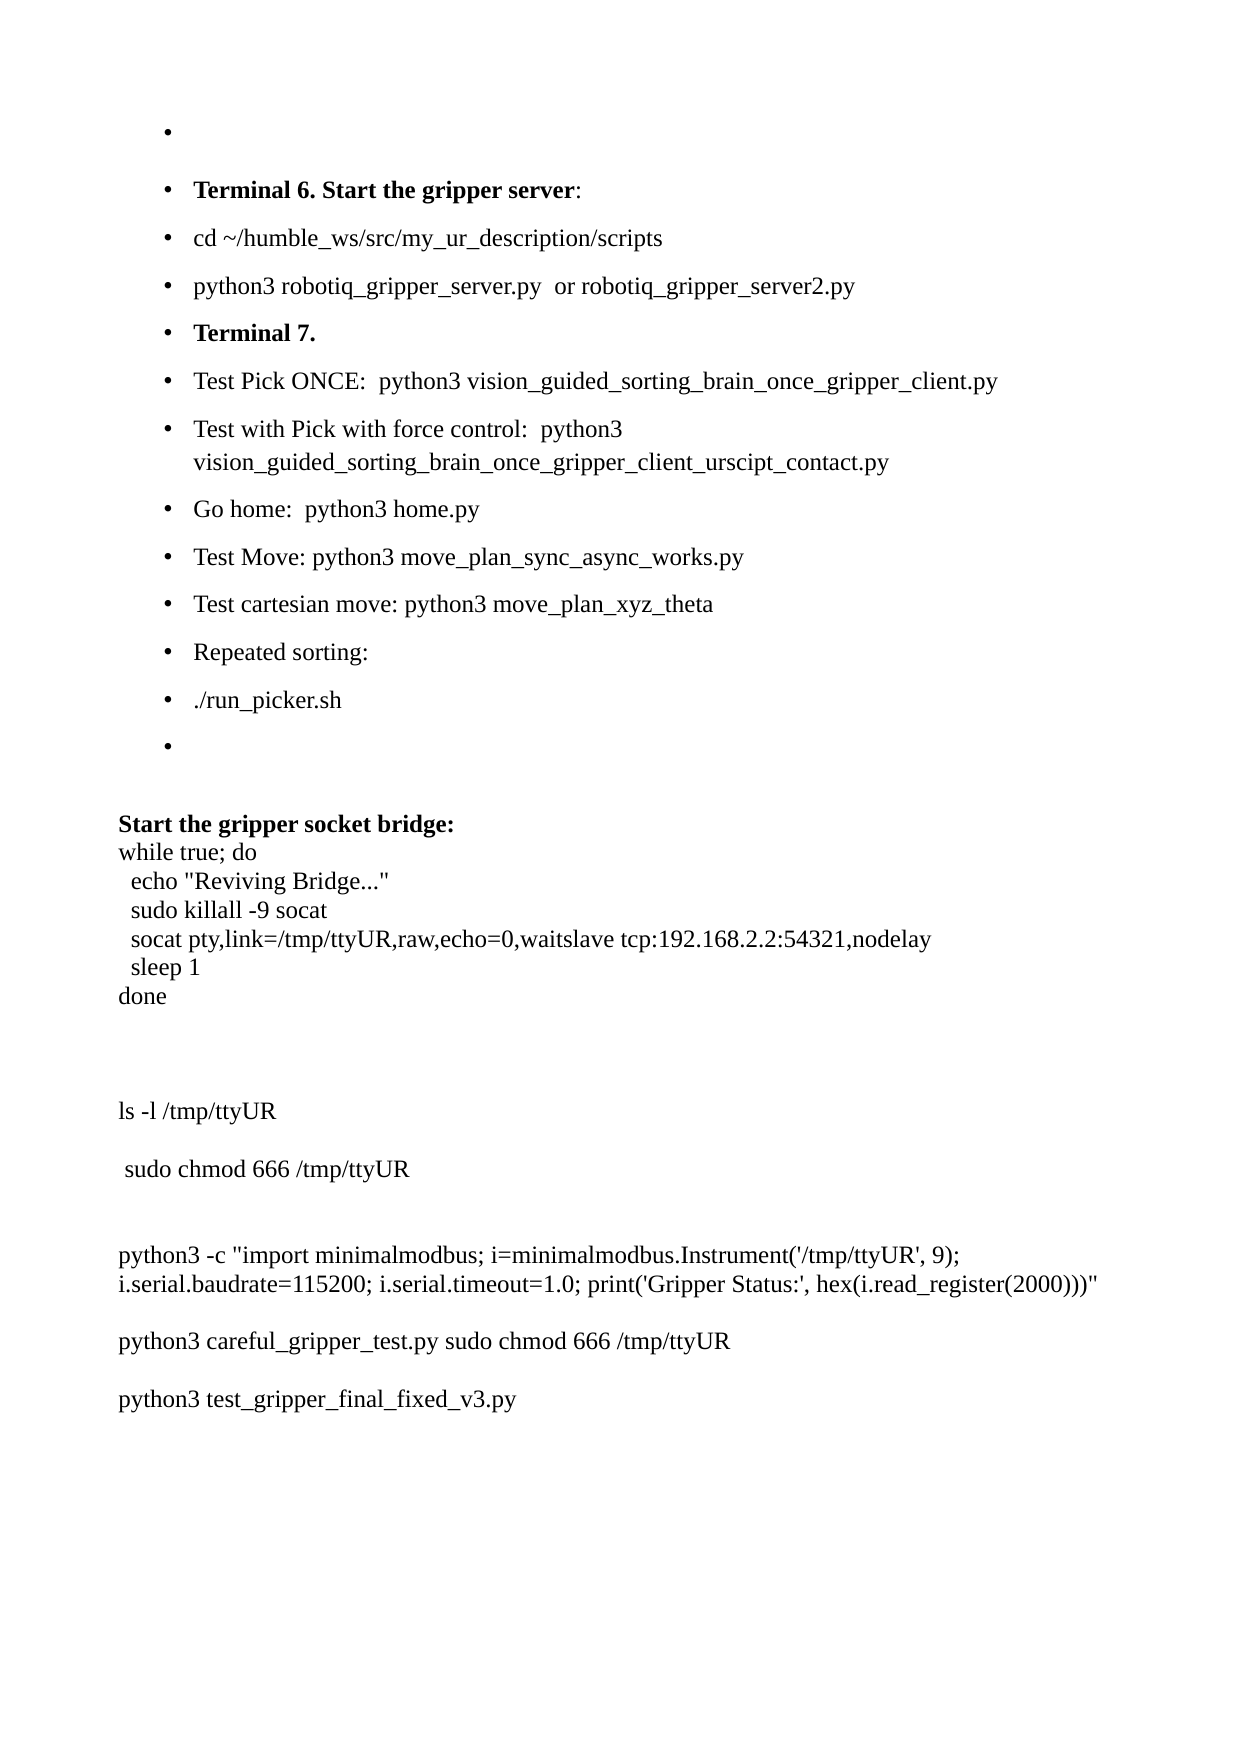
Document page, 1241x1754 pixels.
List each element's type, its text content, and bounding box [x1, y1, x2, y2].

list ./run_picker.sh [164, 685, 1122, 713]
list Test Move: python3 move_plan_sync_async_works.py [164, 542, 1122, 571]
text python3 careful_gripper_test.py sudo chmod 666 /tmp/ttyUR [118, 1326, 1122, 1355]
text python3 test_gripper_final_fixed_v3.py [118, 1384, 1122, 1412]
text sudo chmod 666 /tmp/ttyUR [118, 1154, 1122, 1182]
list python3 robotiq_gripper_server.py or robotiq_gripper_server2.py [164, 271, 1122, 299]
list Terminal 7. [164, 318, 1122, 347]
list Test Pick ONCE: python3 vision_guided_sorting_brain_once_gripper_client.py [164, 366, 1122, 395]
text socat pty,link=/tmp/ttyUR,raw,echo=0,waitslave tcp:192.168.2.2:54321,nodelay [118, 924, 1122, 952]
list Terminal 6. Start the gripper server: [164, 176, 1122, 204]
list Repeated sorting: [164, 637, 1122, 666]
list Go home: python3 home.py [164, 494, 1122, 523]
list Test with Pick with force control: python3 vision_guided_sorting_brain_once_gripper_client_urscipt_contact.py [164, 414, 1122, 475]
list Test cartesian move: python3 move_plan_xyz_theta [164, 589, 1122, 618]
text python3 -c "import minimalmodbus; i=minimalmodbus.Instrument('/tmp/ttyUR', 9); i.serial.baudrate=115200; i.serial.timeout=1.0; print('Gripper Status:', hex(i.read_register(2000)))" [118, 1240, 1122, 1297]
text Start the gripper socket bridge: [118, 809, 1122, 837]
text ls -l /tmp/ttyUR [118, 1096, 1122, 1125]
text while true; do [118, 837, 1122, 866]
text sudo killall -9 socat [118, 895, 1122, 924]
text echo "Reviving Bridge..." [118, 866, 1122, 895]
list cd ~/humble_ws/src/my_ur_description/scripts [164, 223, 1122, 252]
text sleep 1 [118, 952, 1122, 981]
text done [118, 981, 1122, 1010]
